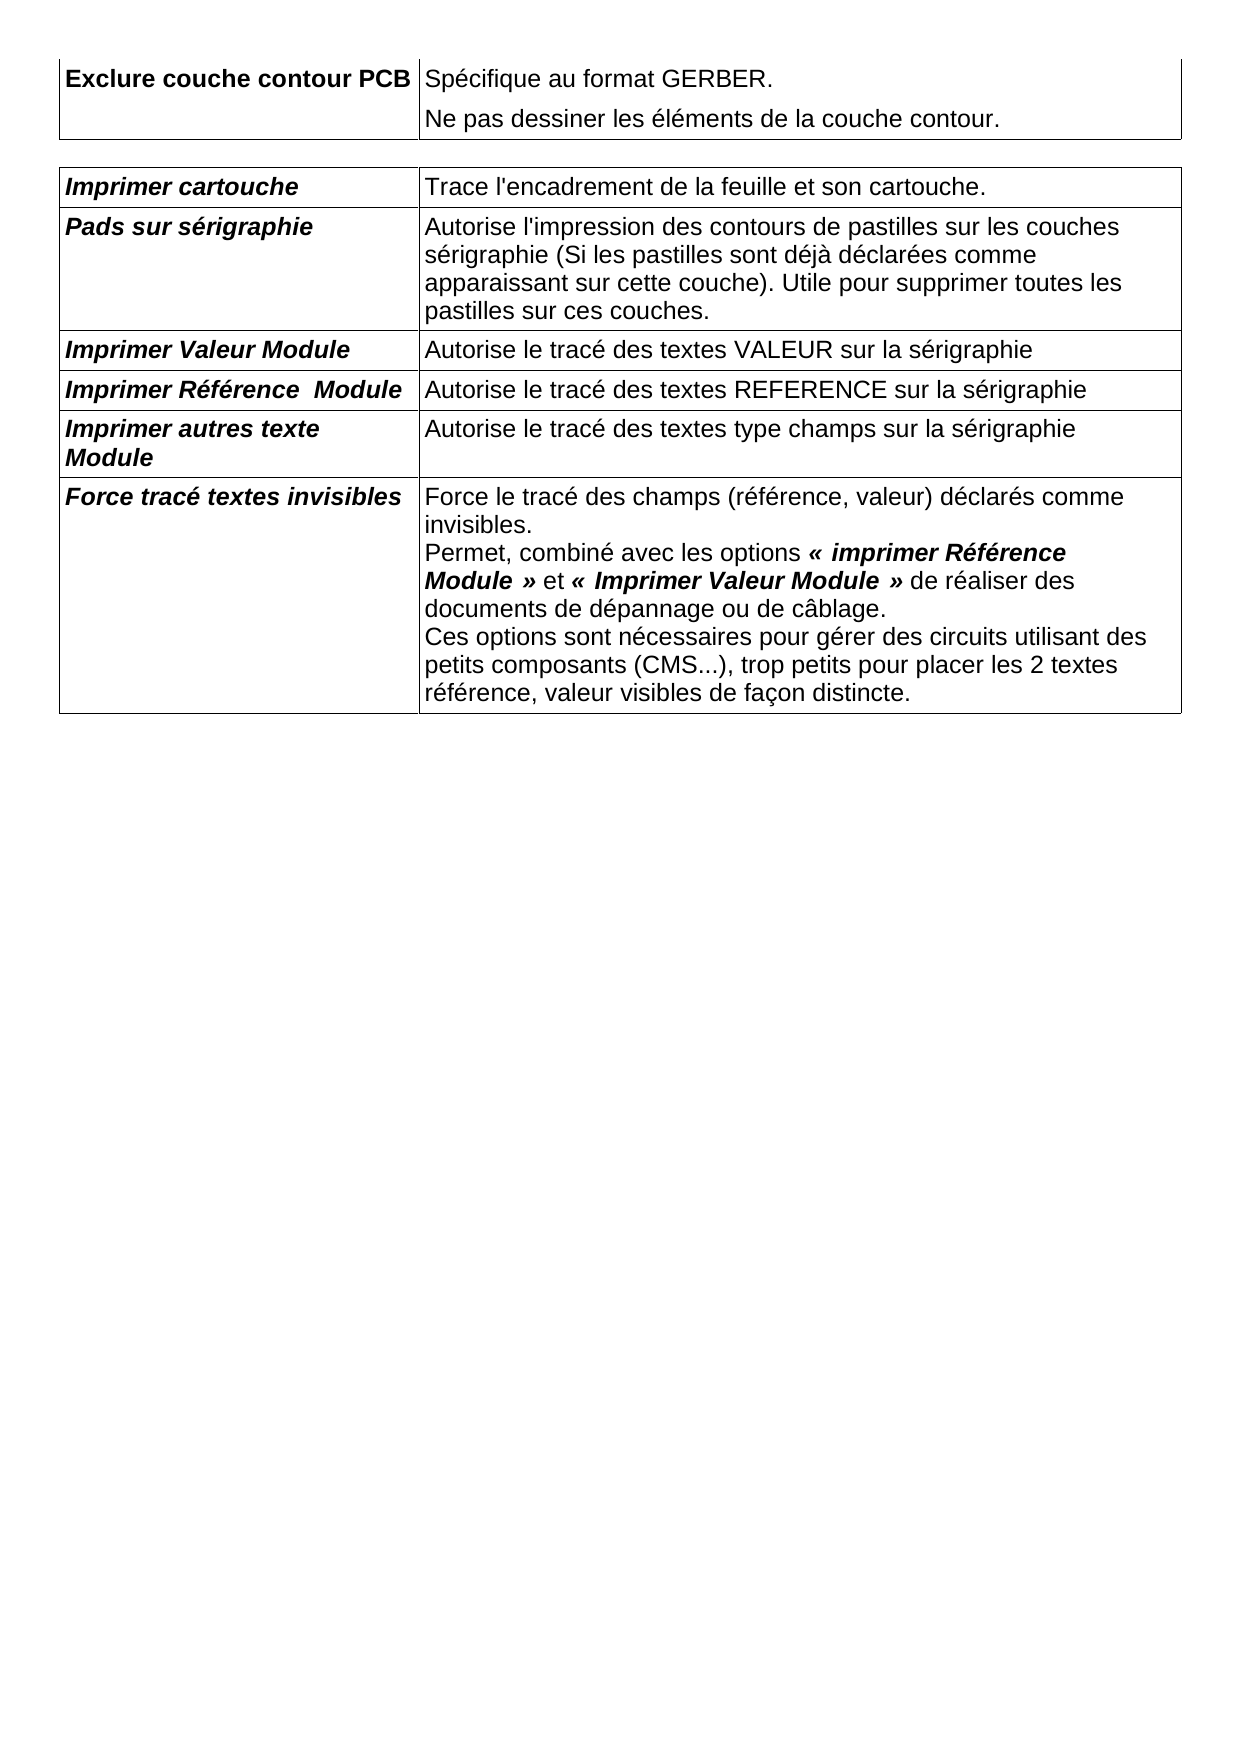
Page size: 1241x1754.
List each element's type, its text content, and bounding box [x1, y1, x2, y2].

table_cell Autorise le tracé des textes VALEUR sur la sérigraphie [420, 331, 1181, 370]
table_cell Spécifique au format GERBER. Ne pas dessiner les éléments de la couche contour. [420, 59, 1181, 139]
table_cell Force tracé textes invisibles [60, 478, 418, 713]
table_cell Autorise le tracé des textes REFERENCE sur la sérigraphie [420, 371, 1181, 410]
table_cell Autorise l'impression des contours de pastilles sur les couches sérigraphie (Si les pastilles sont déjà déclarées comme apparaissant sur cette couche). Utile pour supprimer toutes les pastilles sur ces couches. [420, 208, 1181, 330]
table_cell Autorise le tracé des textes type champs sur la sérigraphie [420, 411, 1181, 477]
table_header Trace l'encadrement de la feuille et son cartouche. [420, 168, 1181, 207]
table_header Imprimer cartouche [60, 168, 418, 207]
table_cell Force le tracé des champs (référence, valeur) déclarés comme invisibles. Permet, combiné avec les options « imprimer Référence Module » et « Imprimer Valeur Module » de réaliser des documents de dépannage ou de câblage. Ces options sont nécessaires pour gérer des circuits utilisant des petits composants (CMS...), trop petits pour placer les 2 textes référence, valeur visibles de façon distincte. [420, 478, 1181, 713]
table_cell Exclure couche contour PCB [60, 59, 418, 139]
table_cell Imprimer autres texte Module [60, 411, 418, 477]
table_cell Imprimer Référence Module [60, 371, 418, 410]
table_cell Pads sur sérigraphie [60, 208, 418, 330]
table_cell Imprimer Valeur Module [60, 331, 418, 370]
